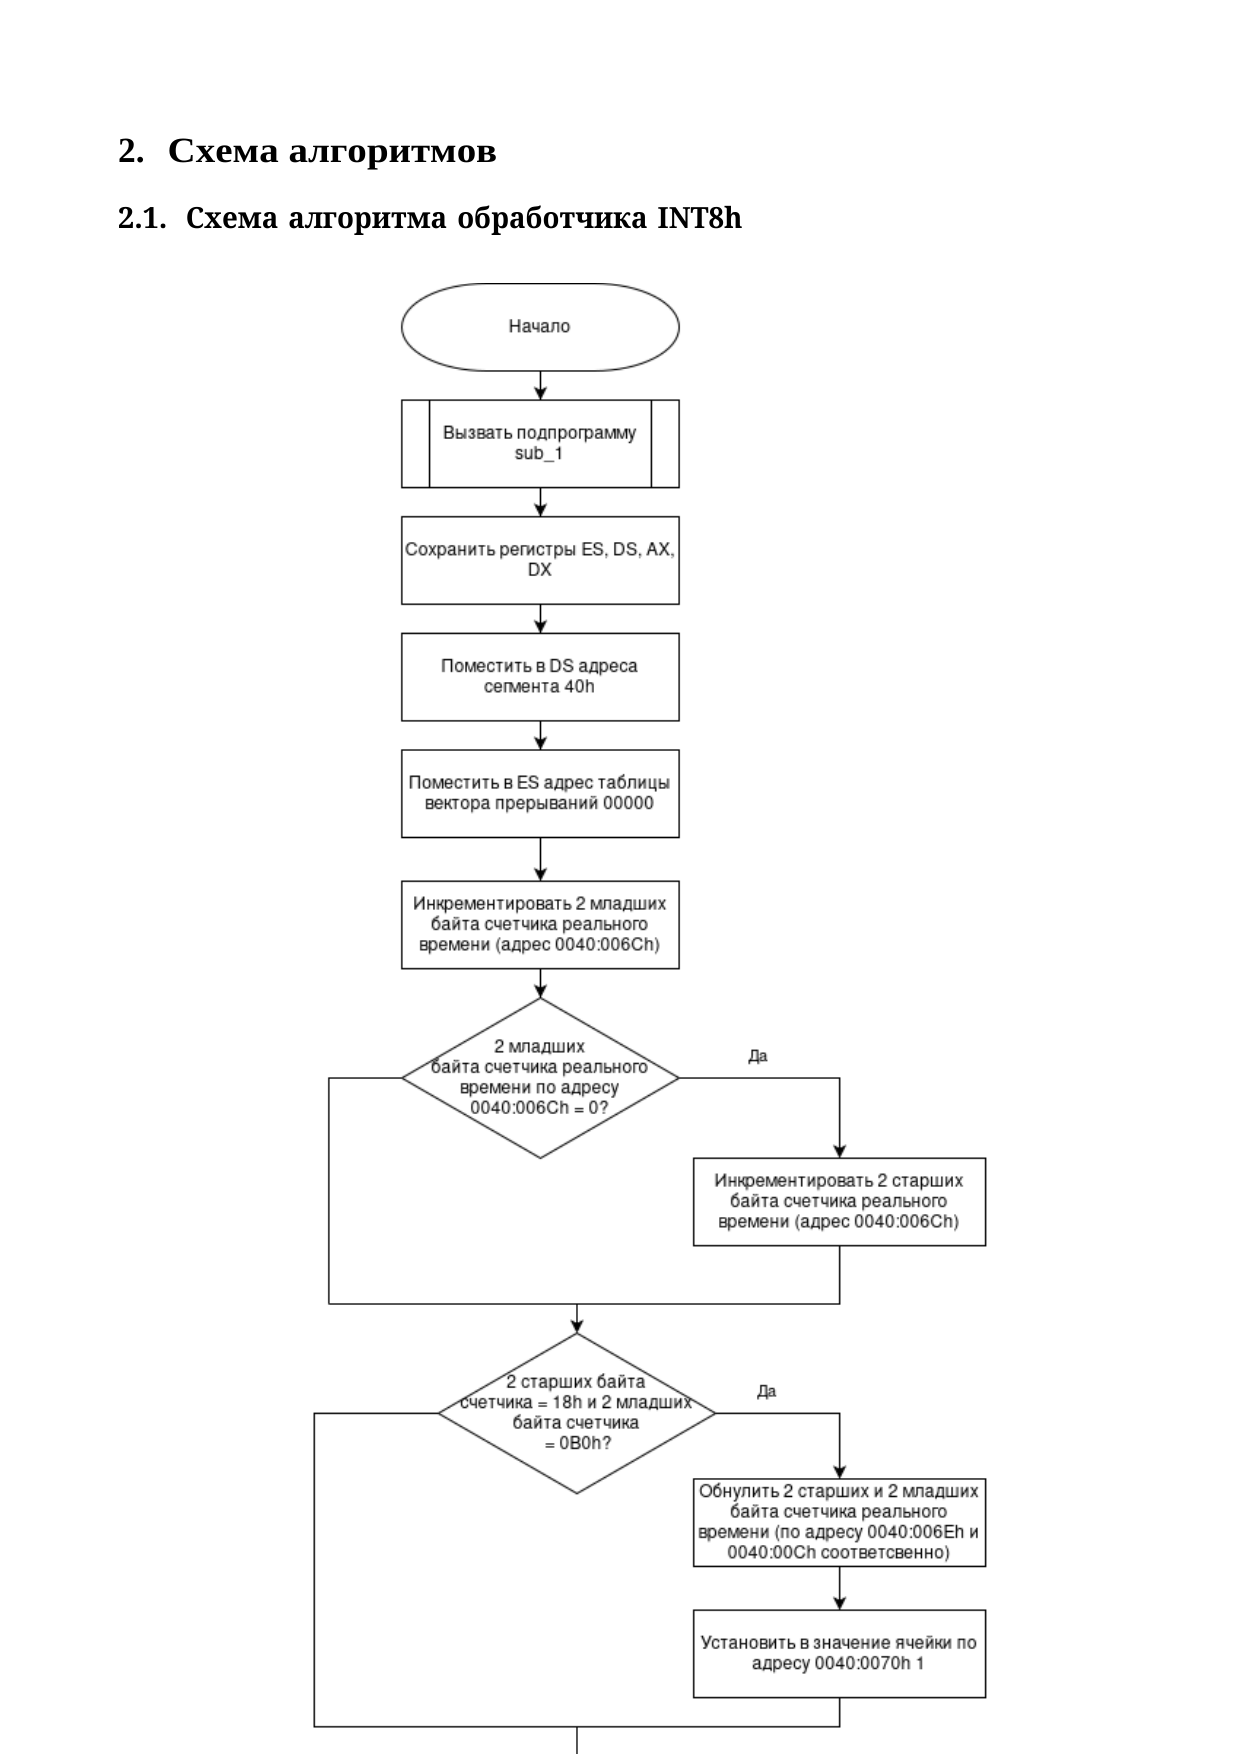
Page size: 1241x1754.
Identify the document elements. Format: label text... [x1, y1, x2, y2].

picture [143, 283, 1025, 1754]
subtitle Схема алгоритма обработчика INT8h [118, 198, 1178, 237]
subtitle Cxема алгоритмов [118, 129, 1178, 170]
